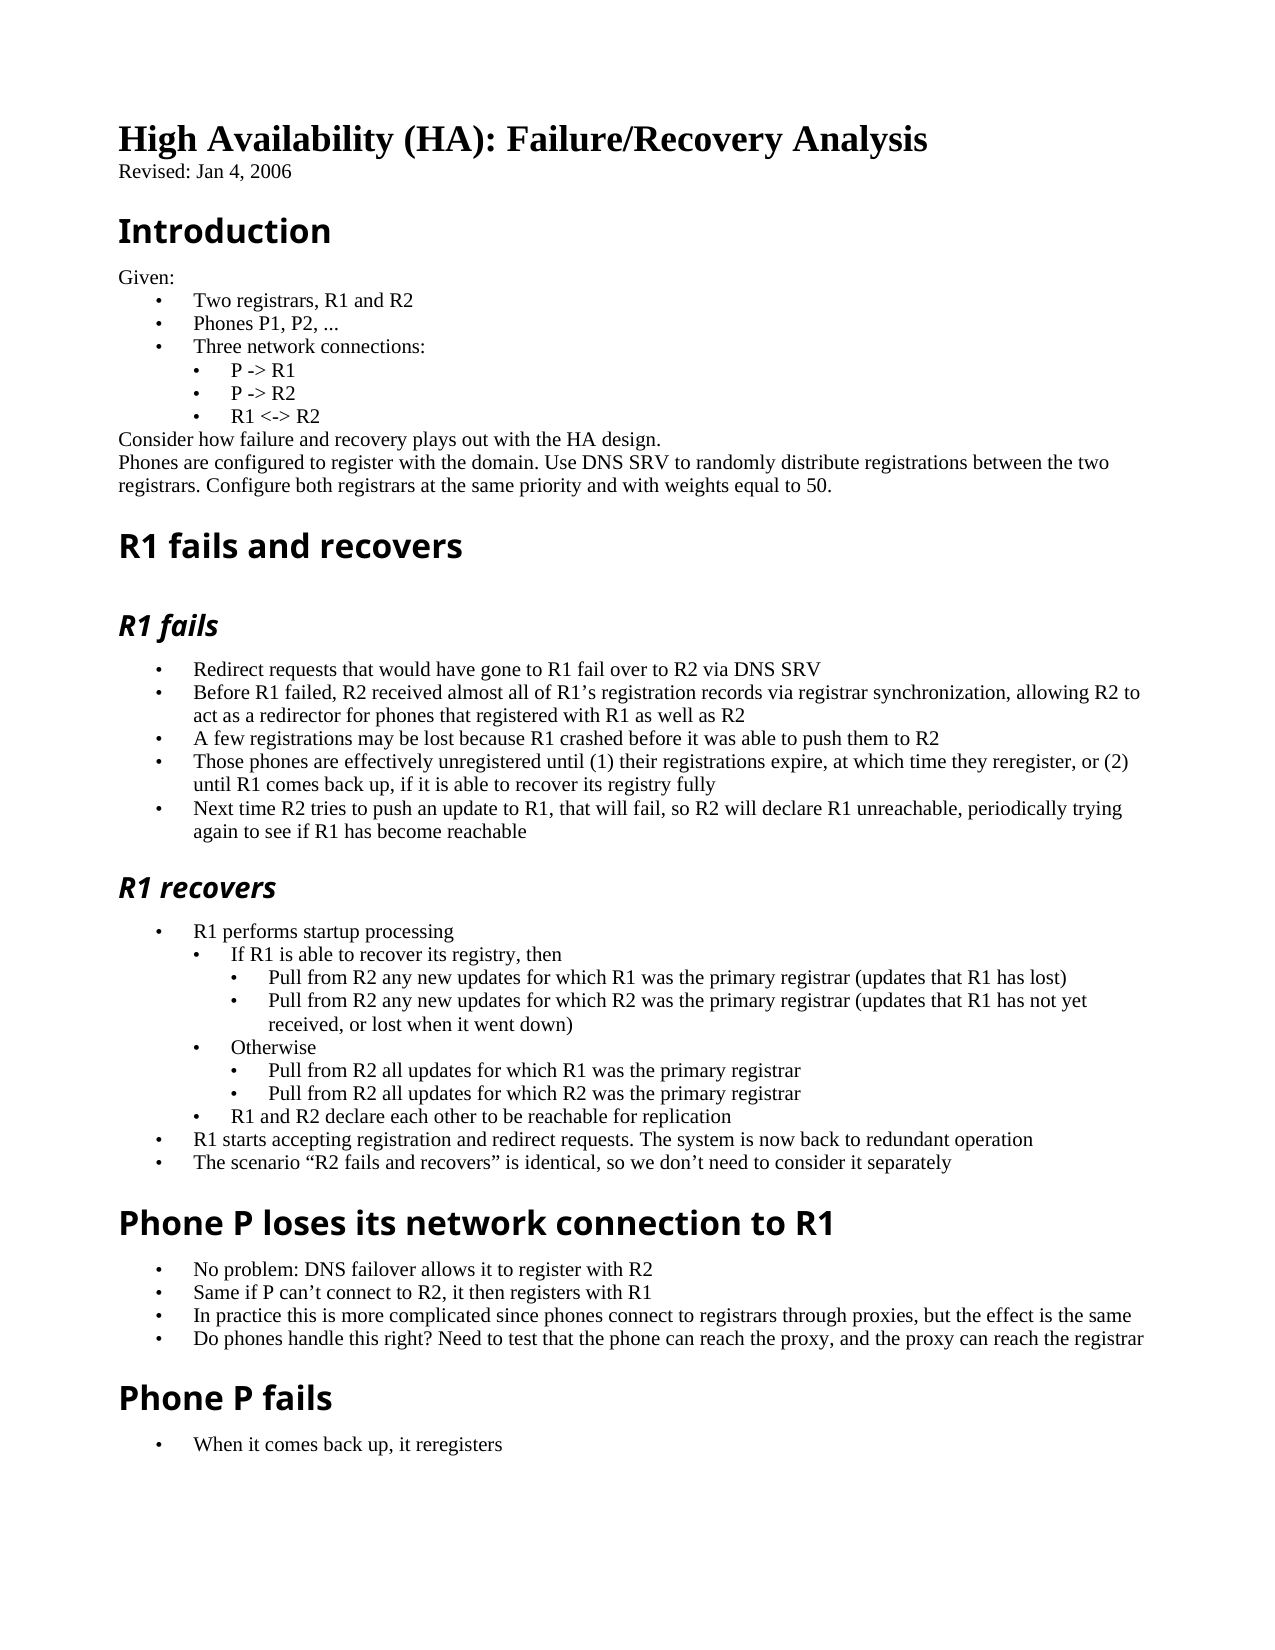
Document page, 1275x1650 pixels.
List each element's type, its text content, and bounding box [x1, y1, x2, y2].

list R1 starts accepting registration and redirect requests. The system is now back to redundant operation [156, 1128, 1157, 1151]
list Next time R2 tries to push an update to R1, that will fail, so R2 will declare R1 unreachable, periodically trying again to see if R1 has become reachable [156, 796, 1157, 843]
list Pull from R2 all updates for which R2 was the primary registrar [231, 1082, 1157, 1105]
subtitle Phone P fails [118, 1375, 1157, 1421]
subtitle Introduction [118, 208, 1157, 253]
list P -> R2 [193, 382, 1157, 405]
list When it comes back up, it reregisters [156, 1433, 1157, 1456]
list P -> R1 [193, 358, 1157, 382]
subtitle R1 recovers [118, 868, 1157, 907]
subtitle R1 fails and recovers [118, 522, 1157, 568]
subtitle Phone P loses its network connection to R1 [118, 1199, 1157, 1245]
list Pull from R2 any new updates for which R1 was the primary registrar (updates that R1 has lost) [231, 966, 1157, 989]
list Otherwise [193, 1036, 1157, 1059]
list R1 and R2 declare each other to be reachable for replication [193, 1105, 1157, 1128]
list In practice this is more complicated since phones connect to registrars through proxies, but the effect is the same [156, 1304, 1157, 1327]
list Pull from R2 all updates for which R1 was the primary registrar [231, 1059, 1157, 1082]
text Revised: Jan 4, 2006 [118, 160, 1157, 183]
list The scenario “R2 fails and recovers” is identical, so we don’t need to consider it separately [156, 1151, 1157, 1174]
list Three network connections: [156, 335, 1157, 358]
list Redirect requests that would have gone to R1 fail over to R2 via DNS SRV [156, 658, 1157, 681]
list Those phones are effectively unregistered until (1) their registrations expire, at which time they reregister, or (2) until R1 comes back up, if it is able to recover its registry fully [156, 750, 1157, 796]
text Given: [118, 266, 1157, 289]
text Consider how failure and recovery plays out with the HA design. [118, 428, 1157, 451]
list Before R1 failed, R2 received almost all of R1’s registration records via registrar synchronization, allowing R2 to act as a redirector for phones that registered with R1 as well as R2 [156, 681, 1157, 727]
text Phones are configured to register with the domain. Use DNS SRV to randomly distribute registrations between the two registrars. Configure both registrars at the same priority and with weights equal to 50. [118, 451, 1157, 497]
list Pull from R2 any new updates for which R2 was the primary registrar (updates that R1 has not yet received, or lost when it went down) [231, 989, 1157, 1036]
list Same if P can’t connect to R2, it then registers with R1 [156, 1281, 1157, 1304]
list R1 <-> R2 [193, 405, 1157, 428]
list No problem: DNS failover allows it to register with R2 [156, 1257, 1157, 1281]
list A few registrations may be lost because R1 crashed before it was able to push them to R2 [156, 727, 1157, 750]
text High Availability (HA): Failure/Recovery Analysis [118, 118, 1157, 160]
list R1 performs startup processing [156, 920, 1157, 943]
list Two registrars, R1 and R2 [156, 289, 1157, 312]
list Phones P1, P2, ... [156, 312, 1157, 335]
subtitle R1 fails [118, 606, 1157, 645]
list If R1 is able to recover its registry, then [193, 943, 1157, 966]
list Do phones handle this right? Need to test that the phone can reach the proxy, and the proxy can reach the registrar [156, 1327, 1157, 1350]
